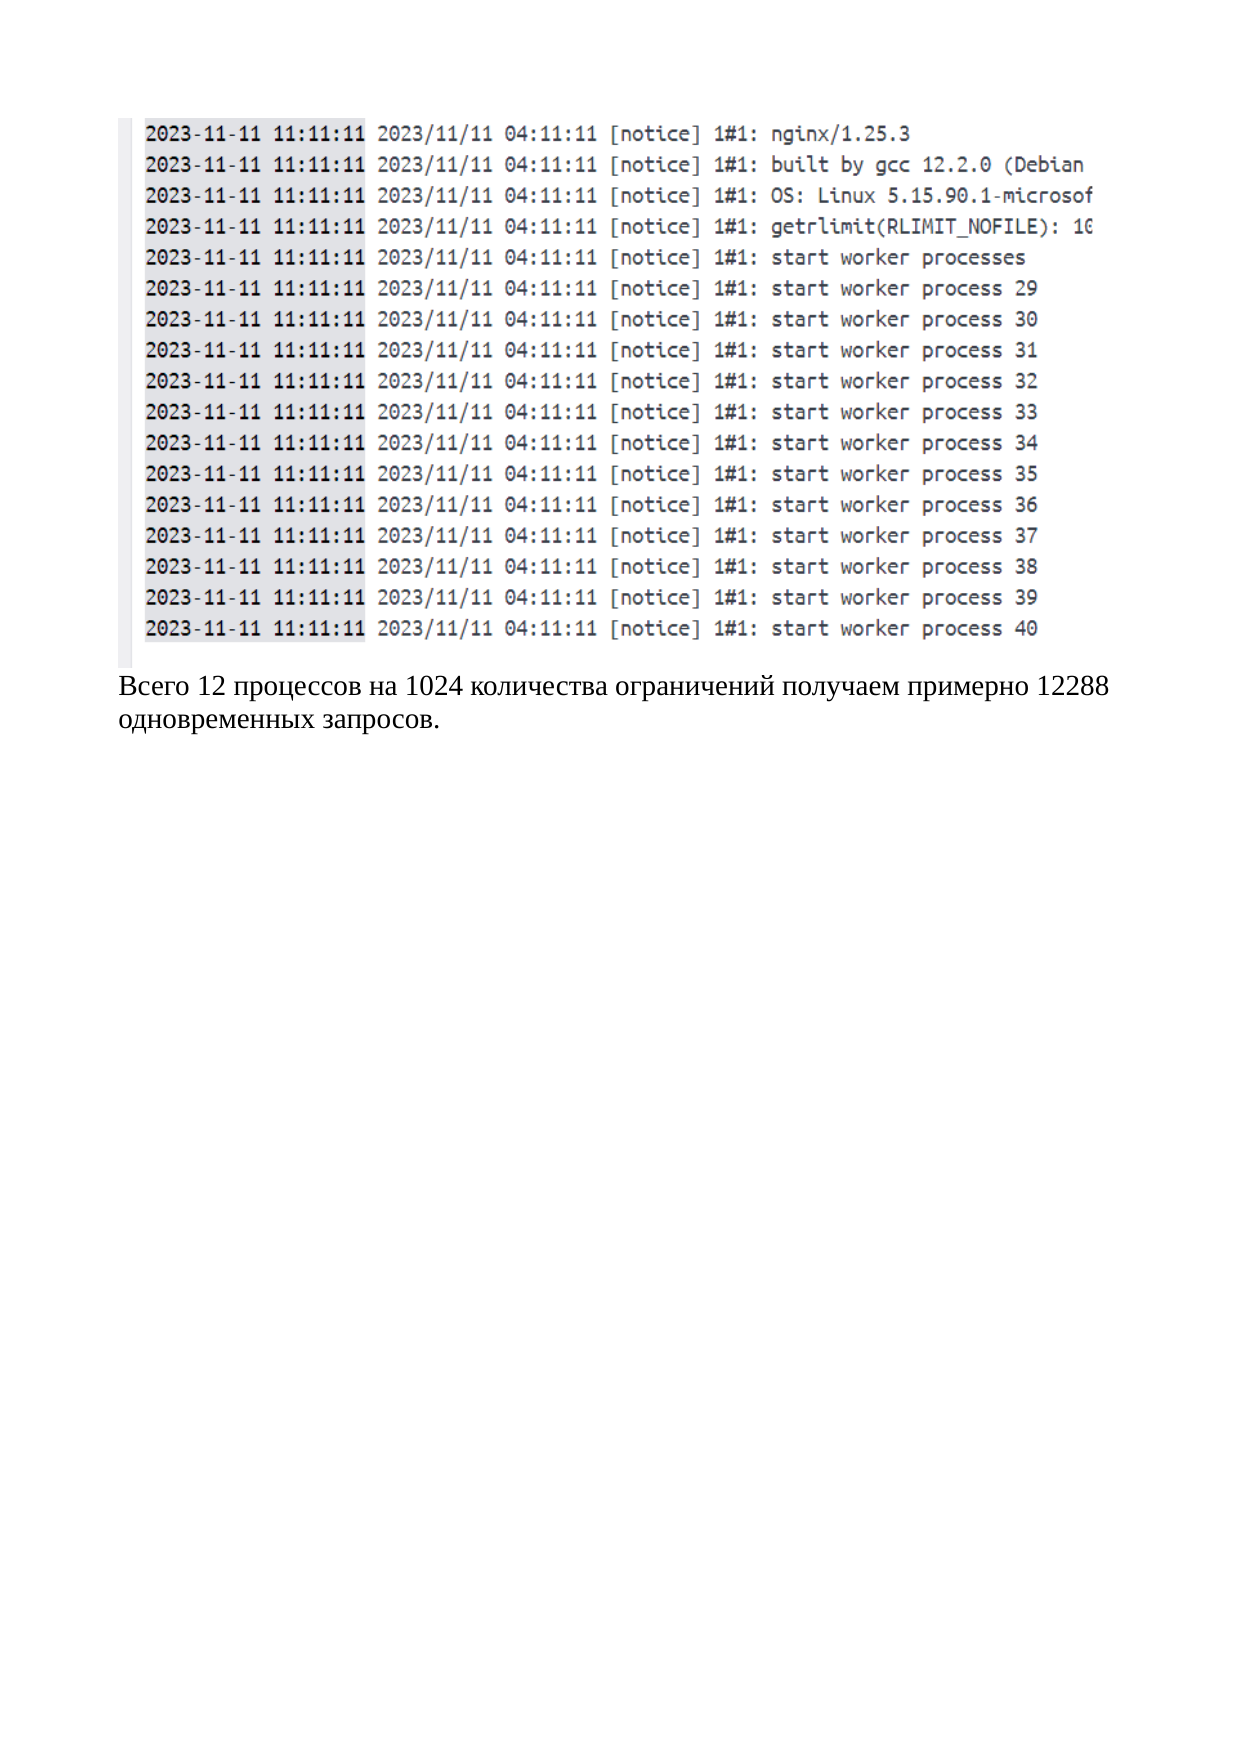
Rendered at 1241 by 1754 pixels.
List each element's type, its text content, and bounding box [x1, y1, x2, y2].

picture [118, 118, 1093, 668]
text Всего 12 процессов на 1024 количества ограничений получаем примерно 12288 одновременных запросов. [118, 668, 1122, 735]
